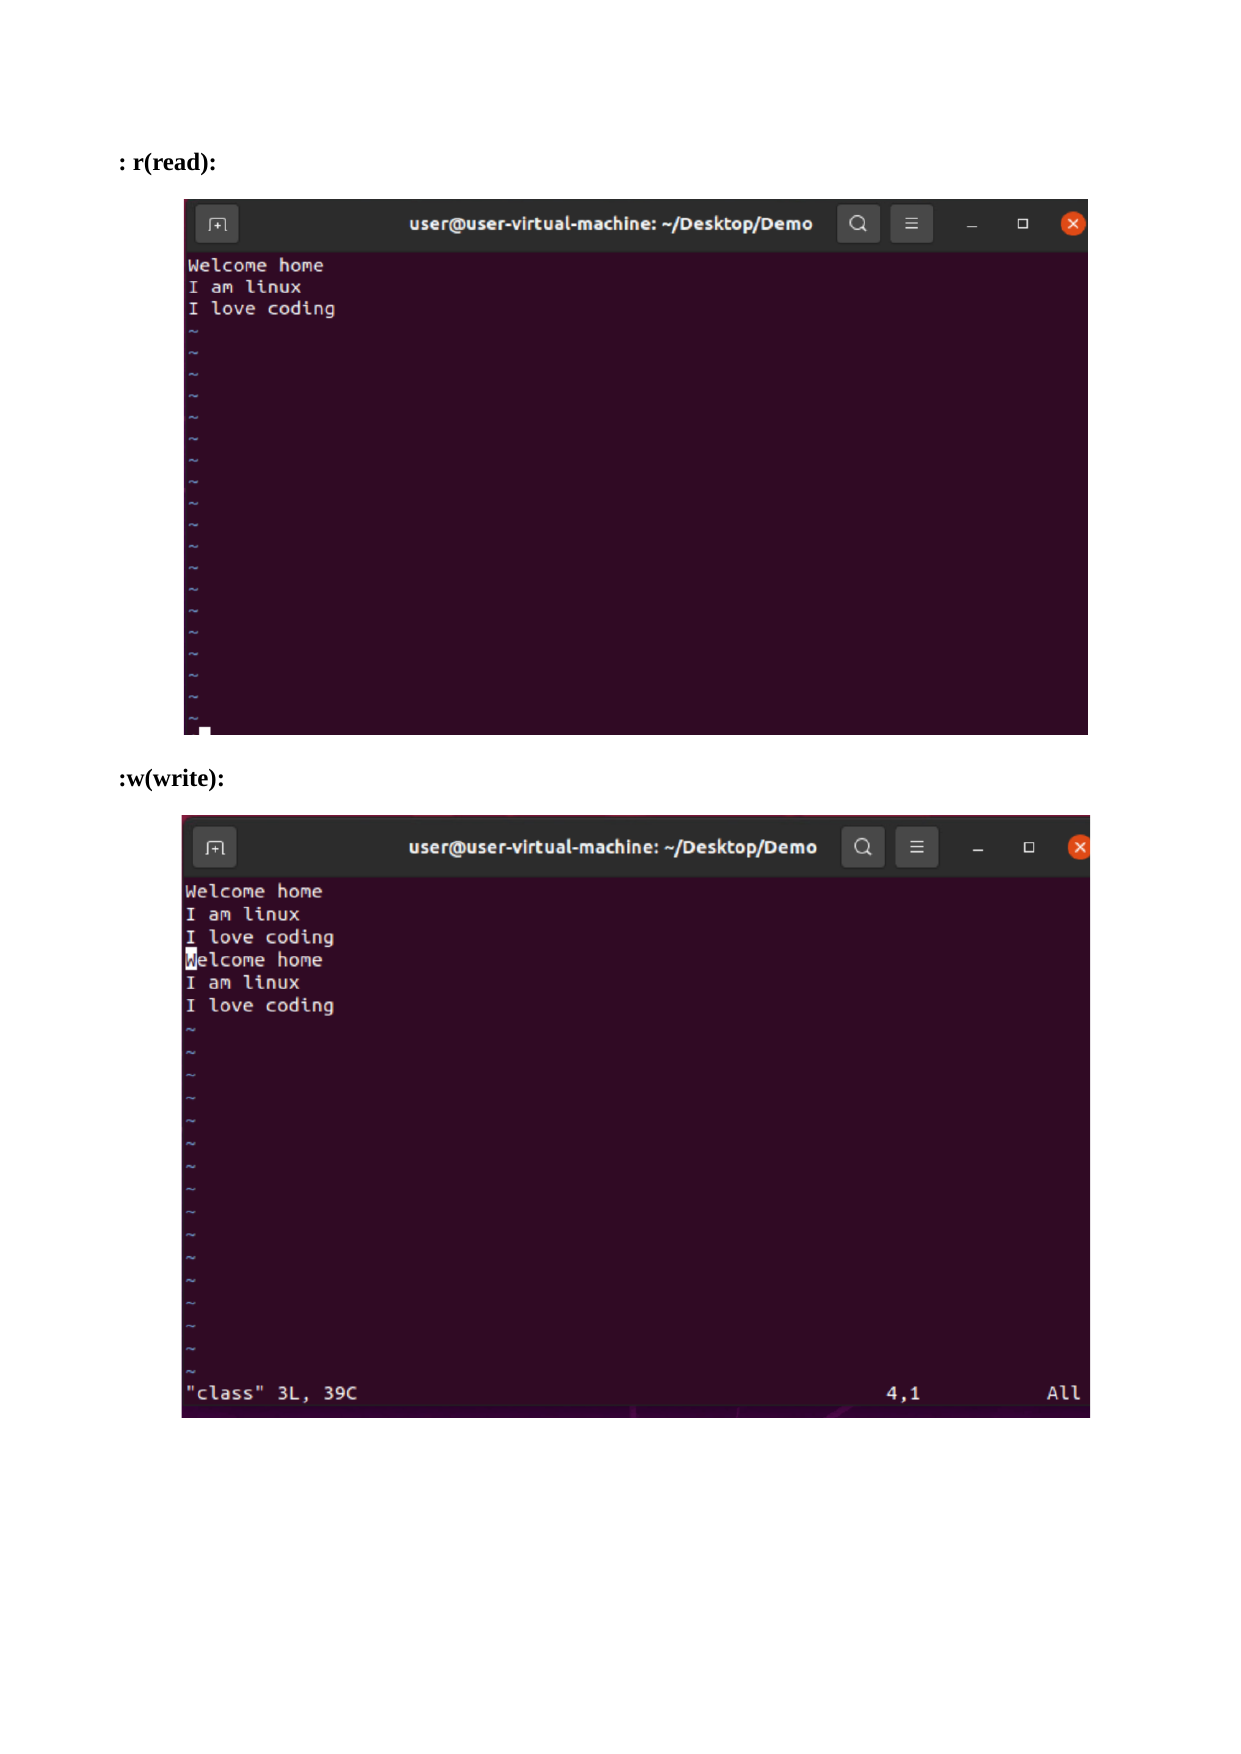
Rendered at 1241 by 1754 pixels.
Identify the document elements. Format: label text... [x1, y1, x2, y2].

text :w(write): [118, 763, 1122, 792]
picture [181, 815, 1091, 1418]
picture [183, 199, 1088, 735]
text : r(read): [118, 147, 1122, 176]
